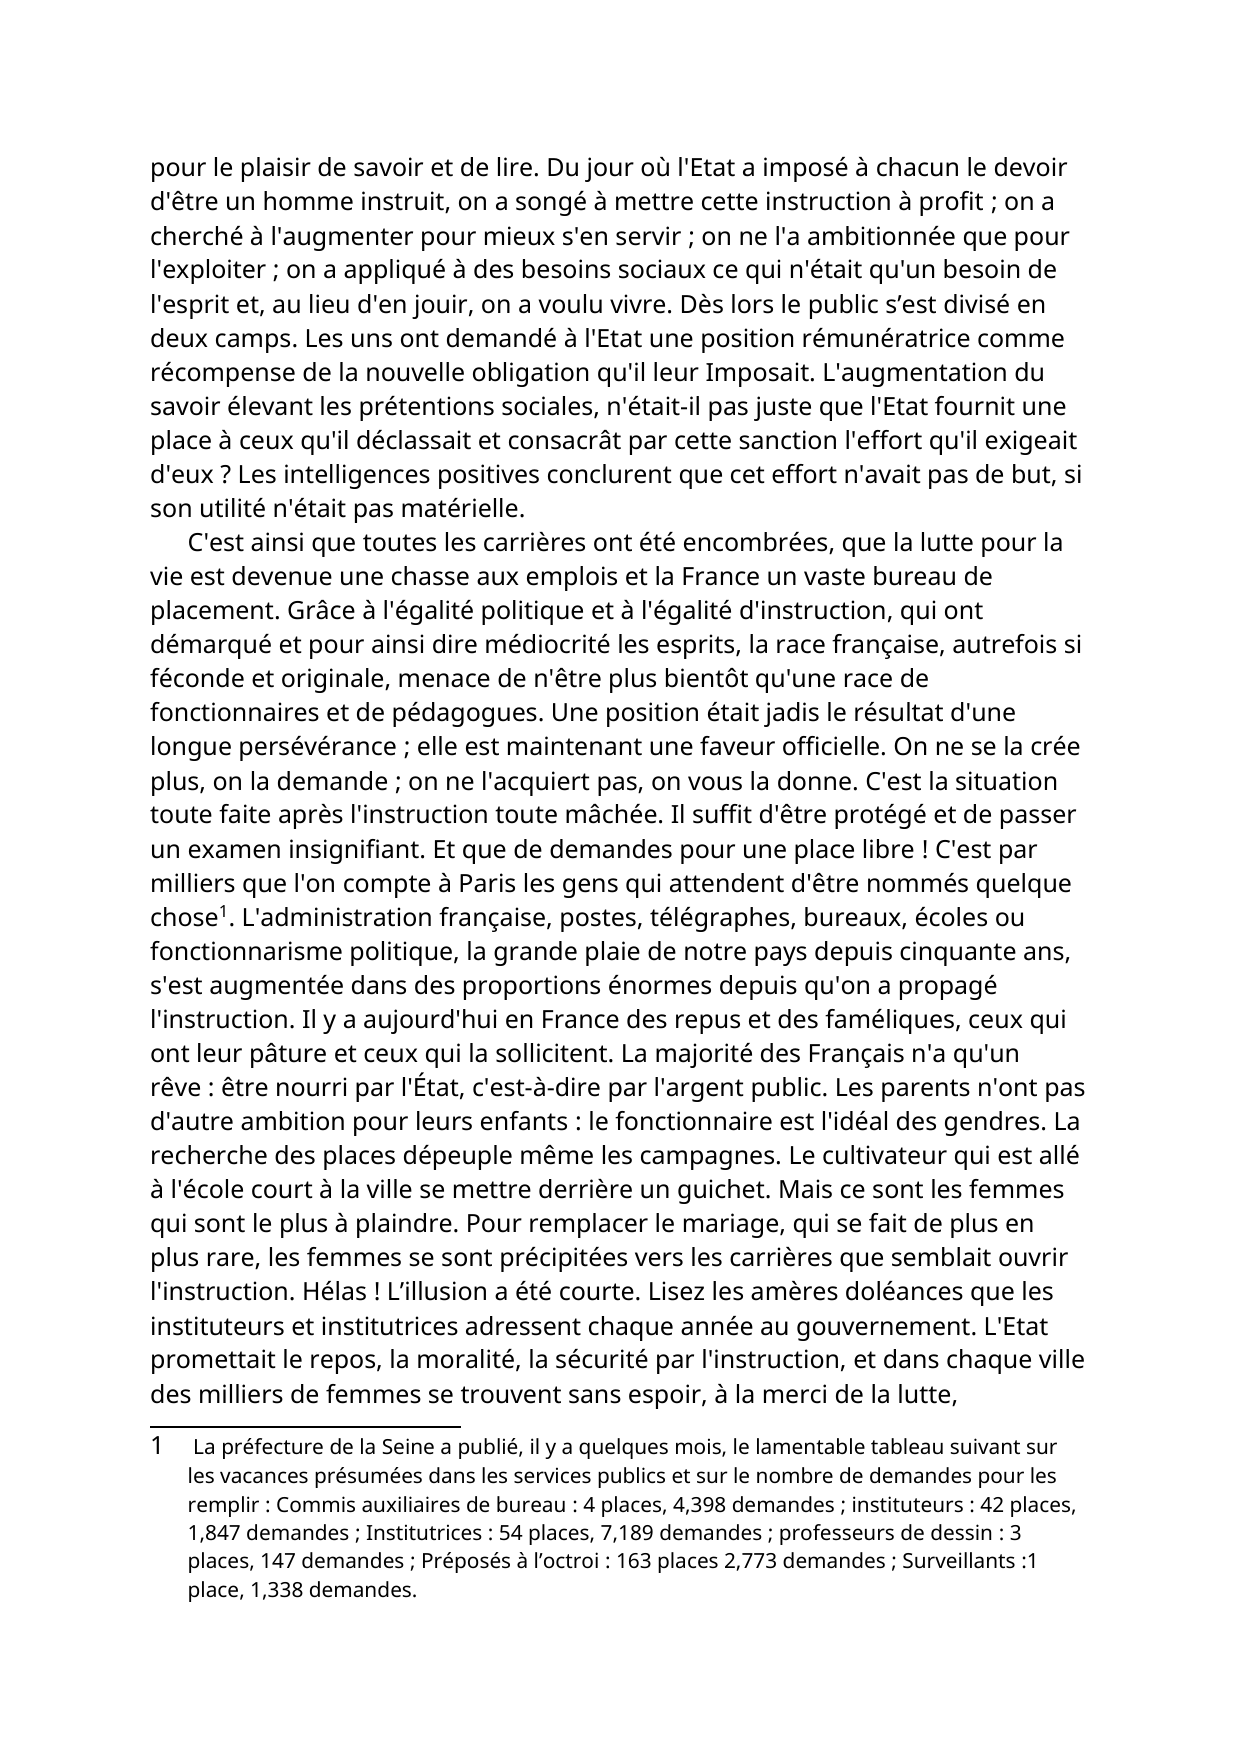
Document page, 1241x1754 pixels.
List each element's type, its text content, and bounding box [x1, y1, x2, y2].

text C'est ainsi que toutes les carrières ont été encombrées, que la lutte pour la vie est devenue une chasse aux emplois et la France un vaste bureau de placement. Grâce à l'égalité politique et à l'égalité d'instruction, qui ont démarqué et pour ainsi dire médiocrité les esprits, la race française, autrefois si féconde et originale, menace de n'être plus bientôt qu'une race de fonctionnaires et de pédagogues. Une position était jadis le résultat d'une longue persévérance ; elle est maintenant une faveur officielle. On ne se la crée plus, on la demande ; on ne l'acquiert pas, on vous la donne. C'est la situation toute faite après l'instruction toute mâchée. Il suffit d'être protégé et de passer un examen insignifiant. Et que de demandes pour une place libre ! C'est par milliers que l'on compte à Paris les gens qui attendent d'être nommés quelque chose. L'administration française, postes, télégraphes, bureaux, écoles ou fonctionnarisme politique, la grande plaie de notre pays depuis cinquante ans, s'est augmentée dans des proportions énormes depuis qu'on a propagé l'instruction. Il y a aujourd'hui en France des repus et des faméliques, ceux qui ont leur pâture et ceux qui la sollicitent. La majorité des Français n'a qu'un rêve : être nourri par l'État, c'est-à-dire par l'argent public. Les parents n'ont pas d'autre ambition pour leurs enfants : le fonctionnaire est l'idéal des gendres. La recherche des places dépeuple même les campagnes. Le cultivateur qui est allé à l'école court à la ville se mettre derrière un guichet. Mais ce sont les femmes qui sont le plus à plaindre. Pour remplacer le mariage, qui se fait de plus en plus rare, les femmes se sont précipitées vers les carrières que semblait ouvrir l'instruction. Hélas ! L’illusion a été courte. Lisez les amères doléances que les instituteurs et institutrices adressent chaque année au gouvernement. L'Etat promettait le repos, la moralité, la sécurité par l'instruction, et dans chaque ville des milliers de femmes se trouvent sans espoir, à la merci de la lutte, [150, 525, 1091, 1410]
text La préfecture de la Seine a publié, il y a quelques mois, le lamentable tableau suivant sur les vacances présumées dans les services publics et sur le nombre de demandes pour les remplir : Commis auxiliaires de bureau : 4 places, 4,398 demandes ; instituteurs : 42 places, 1,847 demandes ; Institutrices : 54 places, 7,189 demandes ; professeurs de dessin : 3 places, 147 demandes ; Préposés à l’octroi : 163 places 2,773 demandes ; Surveillants :1 place, 1,338 demandes. [150, 1427, 1091, 1603]
text pour le plaisir de savoir et de lire. Du jour où l'Etat a imposé à chacun le devoir d'être un homme instruit, on a songé à mettre cette instruction à profit ; on a cherché à l'augmenter pour mieux s'en servir ; on ne l'a ambitionnée que pour l'exploiter ; on a appliqué à des besoins sociaux ce qui n'était qu'un besoin de l'esprit et, au lieu d'en jouir, on a voulu vivre. Dès lors le public s’est divisé en deux camps. Les uns ont demandé à l'Etat une position rémunératrice comme récompense de la nouvelle obligation qu'il leur Imposait. L'augmentation du savoir élevant les prétentions sociales, n'était-il pas juste que l'Etat fournit une place à ceux qu'il déclassait et consacrât par cette sanction l'effort qu'il exigeait d'eux ? Les intelligences positives conclurent que cet effort n'avait pas de but, si son utilité n'était pas matérielle. [150, 150, 1091, 525]
